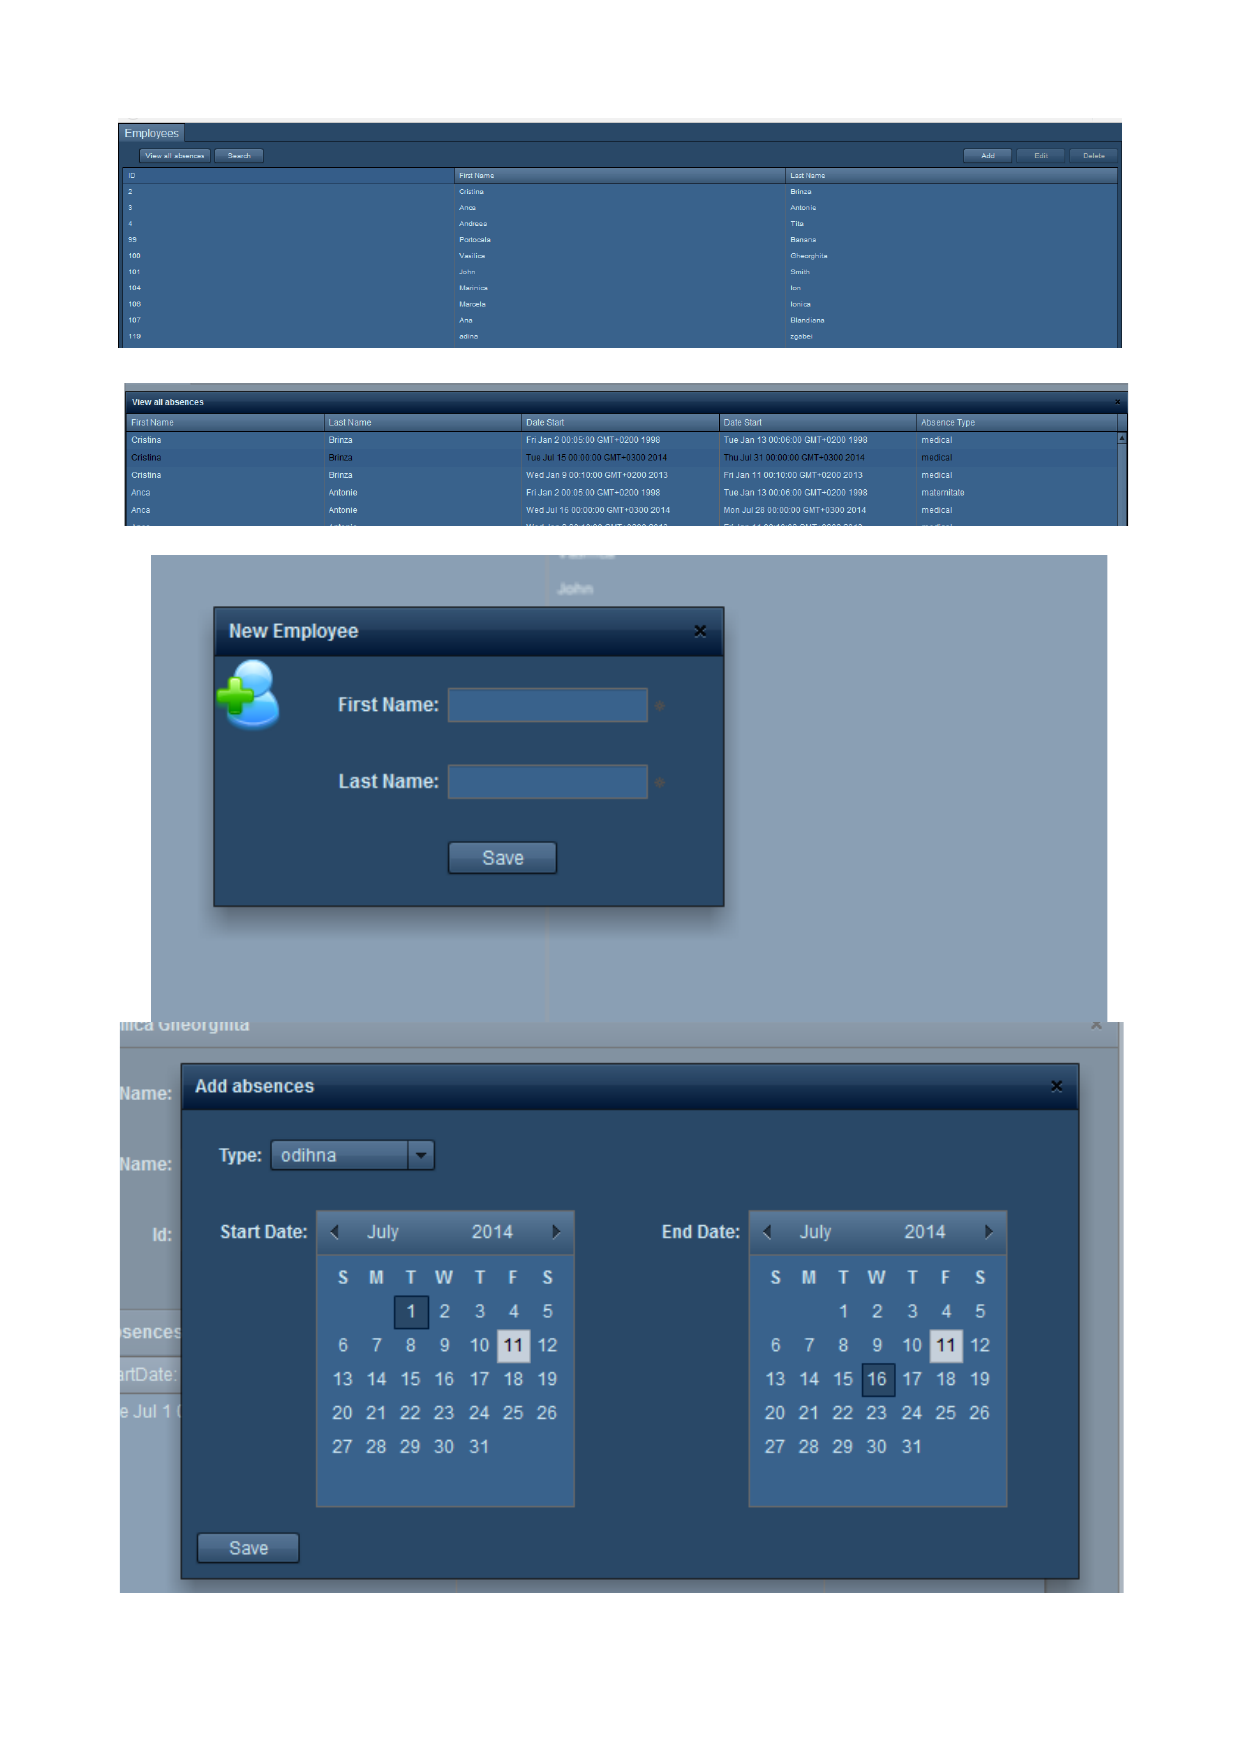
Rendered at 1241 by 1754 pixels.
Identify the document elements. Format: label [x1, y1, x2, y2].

picture [118, 118, 1122, 348]
picture [124, 383, 1129, 526]
picture [119, 555, 1124, 1593]
